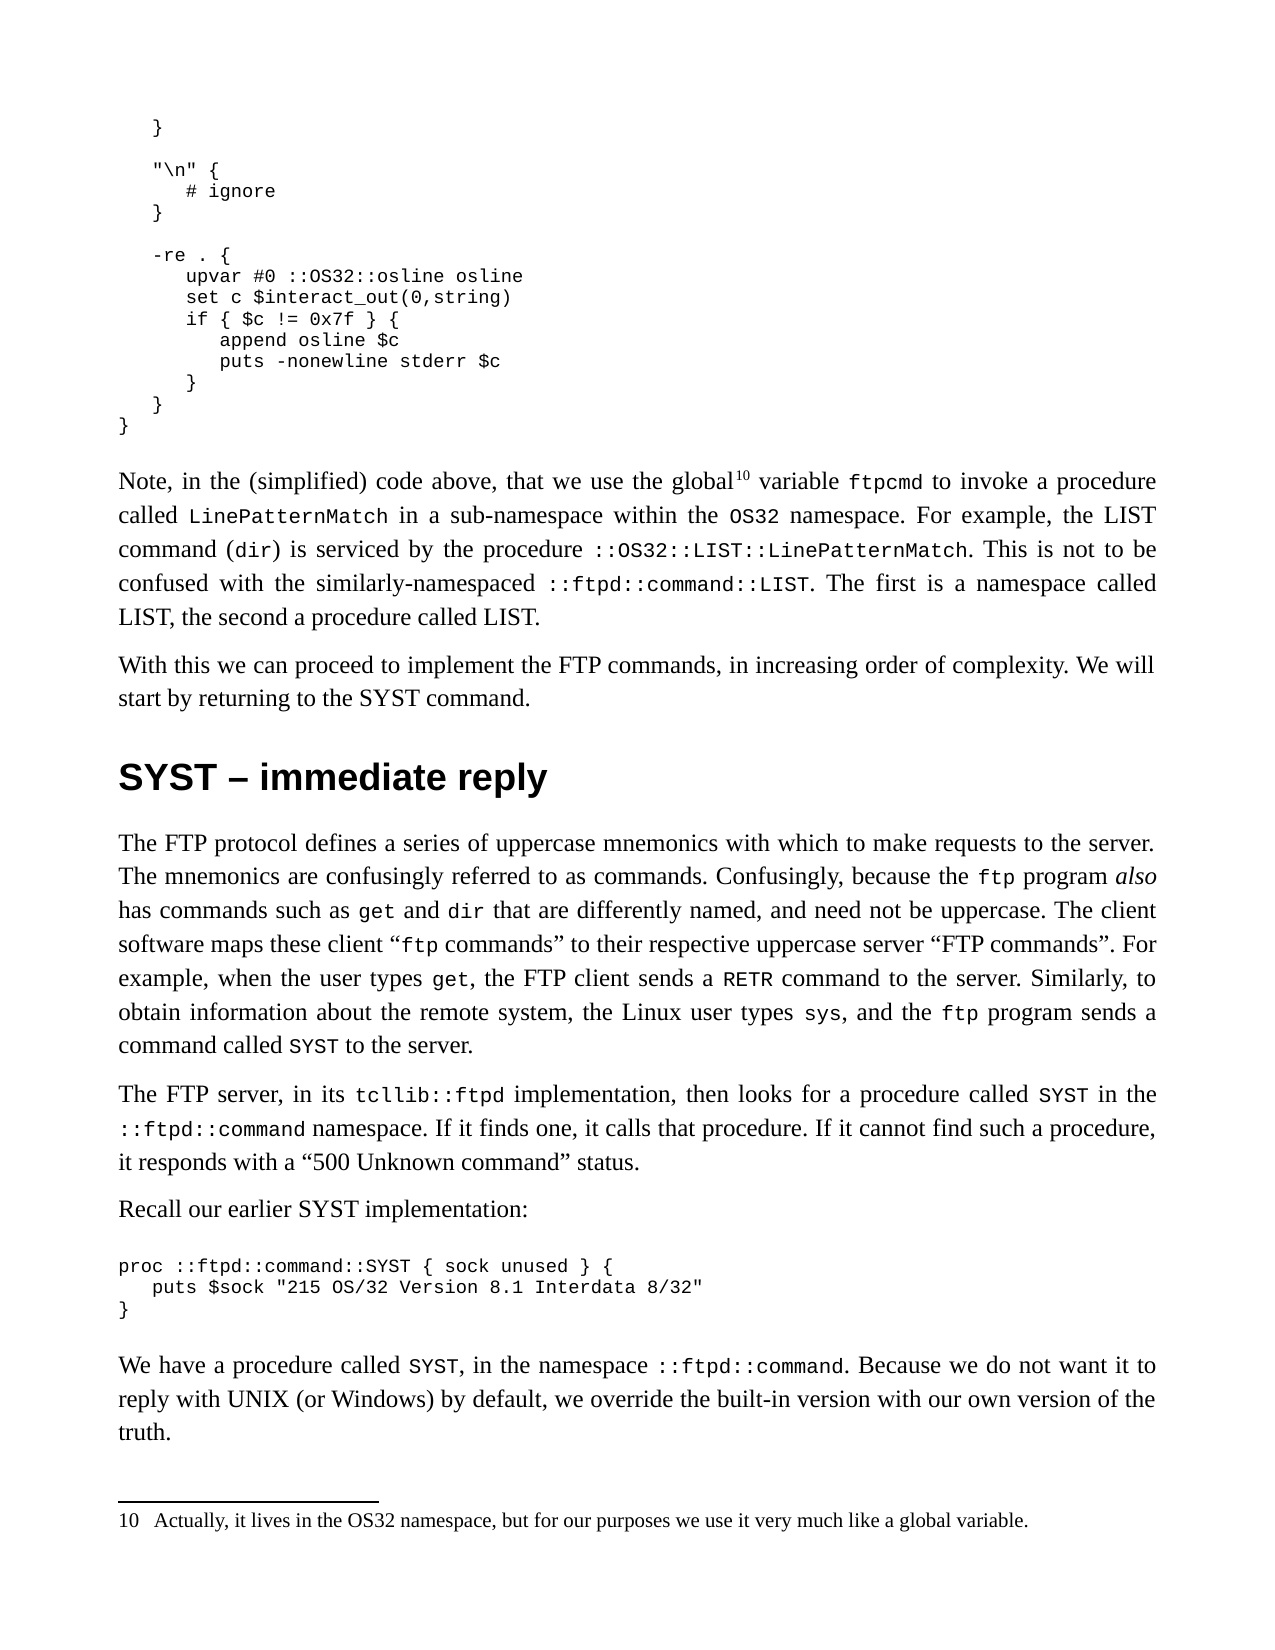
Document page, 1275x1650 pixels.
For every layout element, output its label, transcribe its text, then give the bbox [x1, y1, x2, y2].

text } [118, 118, 1157, 139]
text } [118, 203, 1157, 224]
text puts $sock "215 OS/32 Version 8.1 Interdata 8/32" [118, 1278, 1157, 1299]
text "\n" { [118, 161, 1157, 182]
text } [118, 1299, 1157, 1321]
text set c $interact_out(0,string) [118, 288, 1157, 309]
text Actually, it lives in the OS32 namespace, but for our purposes we use it very much like a global variable. [118, 1508, 1157, 1532]
text } [118, 373, 1157, 394]
text append osline $c [118, 331, 1157, 352]
text upvar #0 ::OS32::osline osline [118, 267, 1157, 288]
text The FTP server, in its tcllib::ftpd implementation, then looks for a procedure called SYST in the ::ftpd::command namespace. If it finds one, it calls that procedure. If it cannot find such a procedure, it responds with a “500 Unknown command” status. [118, 1079, 1157, 1176]
text Recall our earlier SYST implementation: [118, 1194, 1157, 1223]
text puts -nonewline stderr $c [118, 352, 1157, 373]
text With this we can proceed to implement the FTP commands, in increasing order of complexity. We will start by returning to the SYST command. [118, 650, 1157, 711]
text We have a procedure called SYST, in the namespace ::ftpd::command. Because we do not want it to reply with UNIX (or Windows) by default, we override the built-in version with our own version of the truth. [118, 1350, 1157, 1446]
text if { $c != 0x7f } { [118, 309, 1157, 331]
text proc ::ftpd::command::SYST { sock unused } { [118, 1257, 1157, 1278]
subtitle SYST – immediate reply [118, 755, 1157, 799]
text # ignore [118, 182, 1157, 203]
text Note, in the (simplified) code above, that we use the global variable ftpcmd to invoke a procedure called LinePatternMatch in a sub-namespace within the OS32 namespace. For example, the LIST command (dir) is serviced by the procedure ::OS32::LIST::LinePatternMatch. This is not to be confused with the similarly-namespaced ::ftpd::command::LIST. The first is a namespace called LIST, the second a procedure called LIST. [118, 466, 1157, 631]
text -re . { [118, 246, 1157, 267]
text The FTP protocol defines a series of uppercase mnemonics with which to make requests to the server. The mnemonics are confusingly referred to as commands. Confusingly, because the ftp program also has commands such as get and dir that are differently named, and need not be uppercase. The client software maps these client “ftp commands” to their respective uppercase server “FTP commands”. For example, when the user types get, the FTP client sends a RETR command to the server. Similarly, to obtain information about the remote system, the Linux user types sys, and the ftp program sends a command called SYST to the server. [118, 828, 1157, 1060]
text } [118, 416, 1157, 437]
text } [118, 394, 1157, 416]
